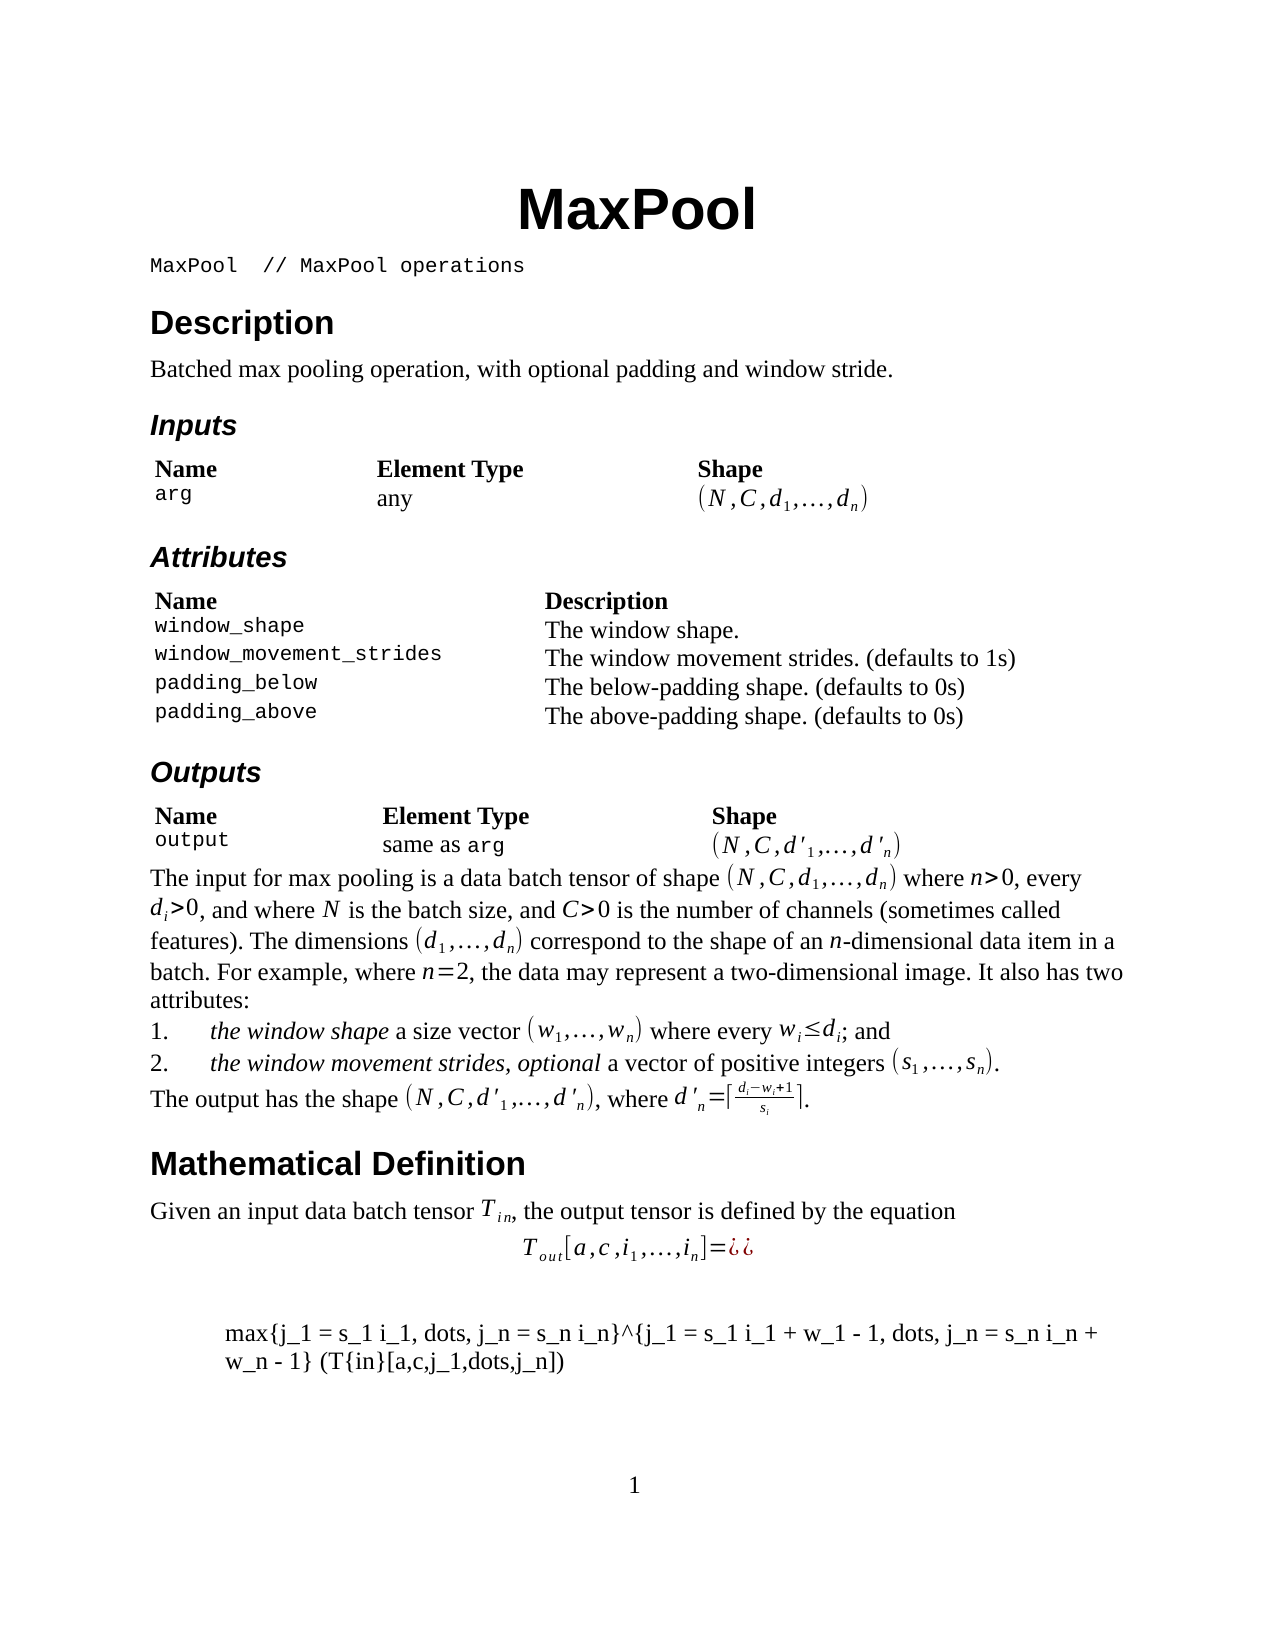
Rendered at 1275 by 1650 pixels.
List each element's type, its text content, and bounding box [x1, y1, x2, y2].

table_header Name [150, 586, 540, 615]
text MaxPool // MaxPool operations [150, 254, 1125, 278]
table_cell The window movement strides. (defaults to 1s) [540, 644, 1125, 672]
table_cell The below-padding shape. (defaults to 0s) [540, 672, 1125, 701]
subtitle Inputs [150, 408, 1125, 442]
table_cell The window shape. [540, 615, 1125, 643]
text The input for max pooling is a data batch tensor of shape where , every , and where is the batch size, and is the number of channels (sometimes called features). The dimensions correspond to the shape of an -dimensional data item in a batch. For example, where , the data may represent a two-dimensional image. It also has two attributes: [150, 861, 1125, 1014]
table_cell window_shape [150, 615, 540, 643]
table_cell window_movement_strides [150, 644, 540, 672]
list the window movement strides, optional a vector of positive integers . [150, 1046, 1125, 1078]
list the window shape a size vector where every ; and [150, 1014, 1125, 1046]
table_cell padding_below [150, 672, 540, 701]
text max{j_1 = s_1 i_1, dots, j_n = s_n i_n}^{j_1 = s_1 i_1 + w_1 - 1, dots, j_n = s_n i_n + w_n - 1} (T{in}[a,c,j_1,dots,j_n]) [225, 1318, 1125, 1375]
text Given an input data batch tensor , the output tensor is defined by the equation [150, 1194, 1125, 1226]
text Batched max pooling operation, with optional padding and window stride. [150, 354, 1125, 383]
table_cell [707, 830, 1125, 861]
table_cell output [150, 830, 378, 861]
table_header Shape [707, 801, 1125, 829]
table_header Element Type [372, 454, 693, 483]
title MaxPool [150, 175, 1125, 242]
table_cell same as arg [378, 830, 707, 861]
table_header Shape [693, 454, 1125, 483]
text The output has the shape , where . [150, 1078, 1125, 1118]
table_header Description [540, 586, 1125, 615]
table_header Name [150, 801, 378, 829]
table_header Name [150, 454, 372, 483]
subtitle Outputs [150, 755, 1125, 788]
table_cell any [372, 483, 693, 515]
table_cell The above-padding shape. (defaults to 0s) [540, 701, 1125, 730]
table_cell arg [150, 483, 372, 515]
subtitle Attributes [150, 540, 1125, 573]
table_cell [693, 483, 1125, 515]
subtitle Mathematical Definition [150, 1143, 1125, 1182]
table_cell padding_above [150, 701, 540, 730]
subtitle Description [150, 303, 1125, 342]
table_header Element Type [378, 801, 707, 829]
